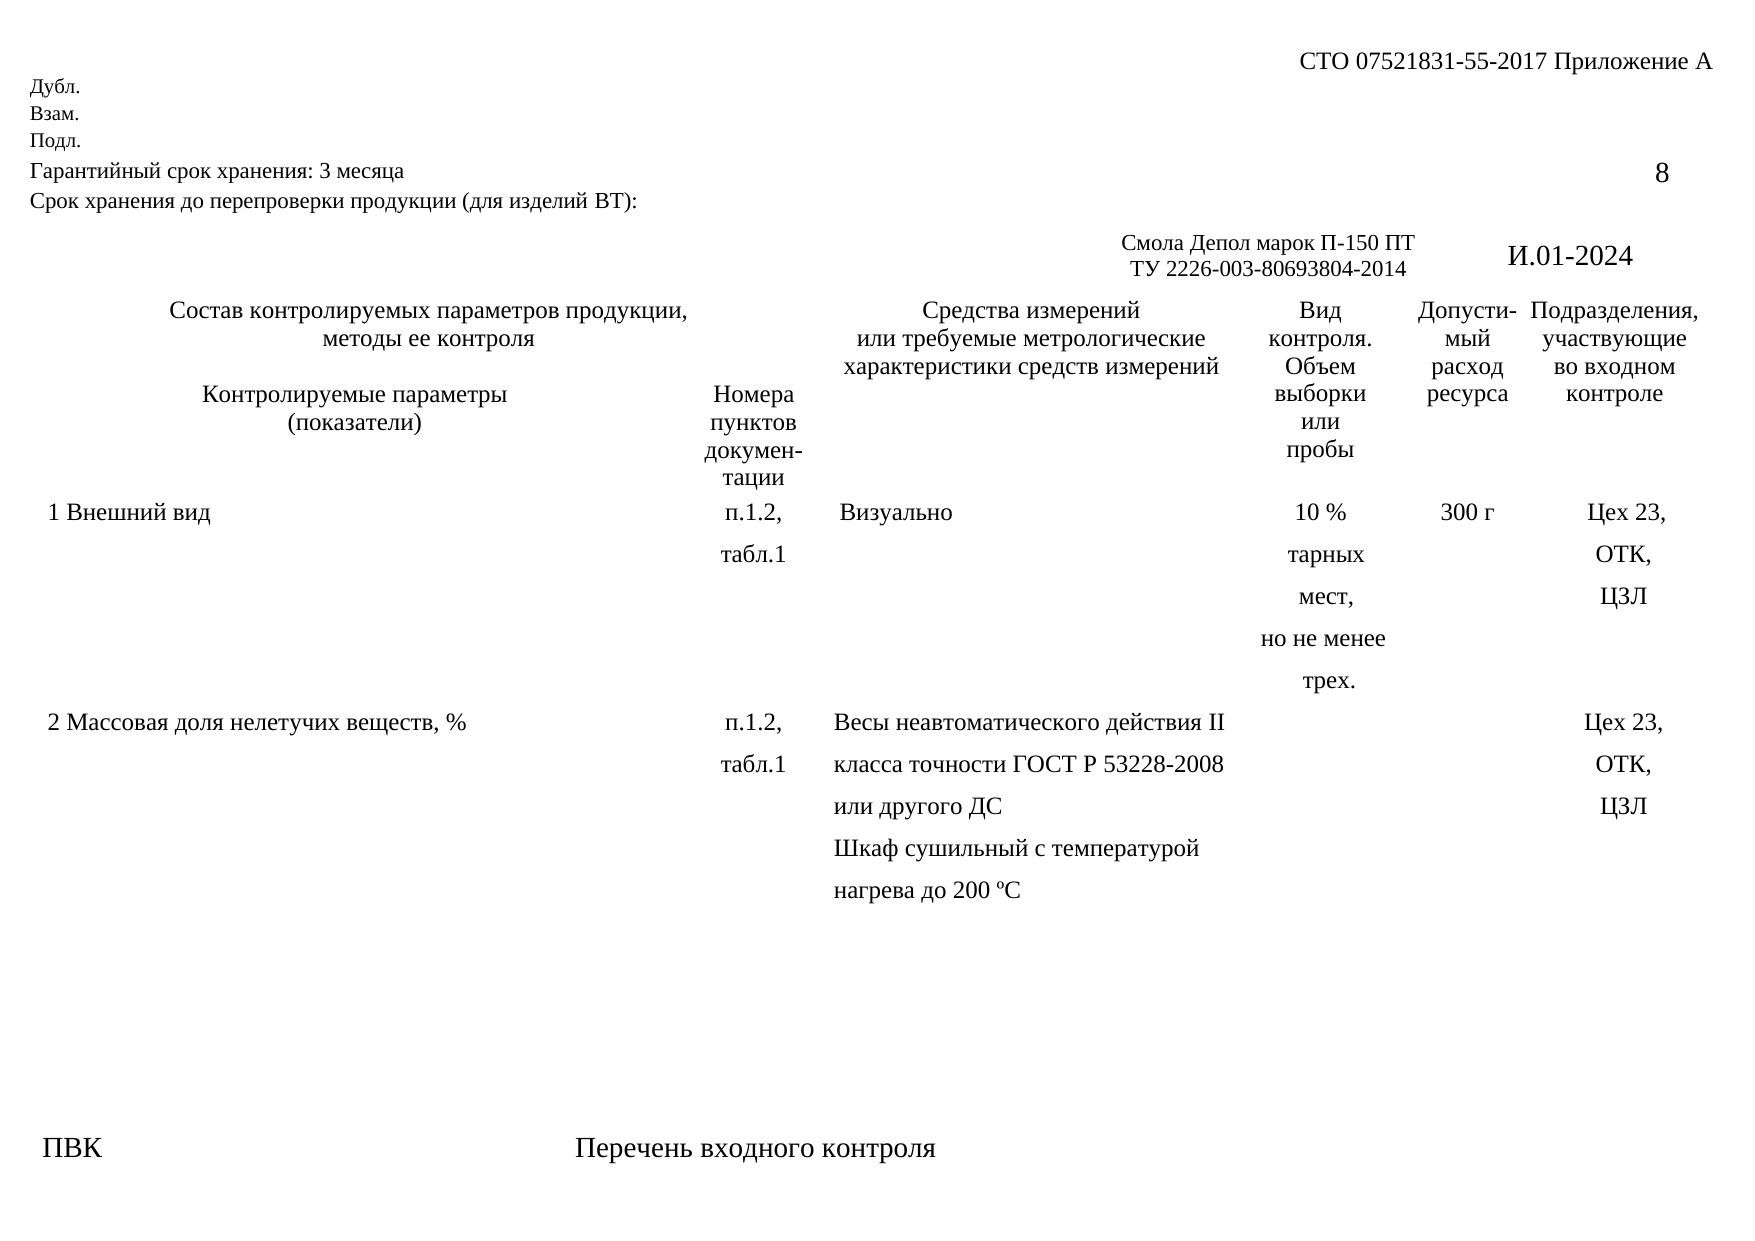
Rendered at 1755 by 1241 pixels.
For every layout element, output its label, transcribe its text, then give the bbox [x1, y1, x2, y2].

table_cell [1235, 827, 1406, 869]
table_cell [828, 659, 1235, 701]
table_cell [1235, 785, 1406, 827]
table_cell [265, 129, 384, 156]
table_cell [676, 215, 739, 242]
table_header [479, 75, 728, 102]
table_cell [1406, 617, 1529, 659]
table_cell [1235, 1037, 1406, 1079]
table_cell [828, 911, 1235, 953]
table_cell тарных [1235, 533, 1406, 575]
table_cell [260, 215, 400, 242]
table_cell или другого ДС [828, 785, 1235, 827]
table_cell [260, 269, 400, 296]
table_cell Шкаф сушильный с температурой [828, 827, 1235, 869]
table_cell [615, 215, 676, 242]
table_header [265, 75, 384, 102]
table_cell Контролируемые параметры (показатели) [30, 380, 679, 491]
table_cell [384, 129, 479, 156]
table_cell [828, 1037, 1235, 1079]
table_cell [1235, 995, 1406, 1037]
table_cell [828, 995, 1235, 1037]
table_cell Весы неавтоматического действия II [828, 701, 1235, 743]
table_header 8 [1624, 156, 1700, 186]
table_header Допусти-мый расход ресурса [1406, 435, 1529, 491]
table_cell [137, 129, 265, 156]
table_cell [30, 827, 679, 869]
table_cell [30, 869, 679, 911]
table_cell [680, 995, 827, 1037]
table_cell 1 Внешний вид [30, 491, 679, 533]
table_cell [828, 953, 1235, 995]
table_cell [165, 269, 260, 296]
table_cell п.1.2, [680, 701, 827, 743]
table_cell [739, 269, 878, 296]
table_cell [524, 269, 614, 296]
table_cell [30, 575, 679, 617]
table_cell [615, 269, 676, 296]
table_cell [1406, 575, 1529, 617]
table_cell Взам. [30, 102, 137, 129]
table_cell [680, 575, 827, 617]
table_cell [400, 215, 524, 242]
table_cell Смола Депол марок П-150 ПТ ТУ 2226-003-80693804-2014 [1093, 215, 1440, 296]
table_header Дубл. [30, 75, 137, 102]
table_cell [828, 1079, 1235, 1121]
table_cell [1235, 869, 1406, 911]
table_cell мест, [1235, 575, 1406, 617]
table_cell [1529, 1079, 1700, 1121]
table_cell [84, 269, 165, 296]
table_cell ПВК [30, 1121, 114, 1174]
table_cell [1616, 1121, 1700, 1174]
table_cell нагрева до 200 ºС [828, 869, 1235, 911]
table_cell но не менее [1235, 617, 1406, 659]
table_cell [1000, 215, 1093, 242]
table_cell [1406, 743, 1529, 785]
table_cell [30, 533, 679, 575]
table_cell [676, 269, 739, 296]
table_cell Номера пунктов докумен- тации [680, 380, 827, 491]
table_header [137, 75, 265, 102]
table_cell класса точности ГОСТ Р 53228-2008 [828, 743, 1235, 785]
table_cell [1406, 869, 1529, 911]
table_cell ОТК, [1529, 743, 1700, 785]
table_cell Подл. [30, 129, 137, 156]
table_header Гарантийный срок хранения: 3 месяца [30, 156, 1025, 186]
table_cell [1529, 1037, 1700, 1079]
table_cell ОТК, [1529, 533, 1700, 575]
table_cell [165, 215, 260, 242]
table_cell [1235, 701, 1406, 743]
table_cell [165, 242, 260, 269]
table_cell [739, 242, 878, 269]
table_header Вид контроля. Объем выборки или пробы [1235, 296, 1406, 491]
table_cell [1529, 953, 1700, 995]
table_cell 300 г [1406, 491, 1529, 533]
table_header [1025, 156, 1348, 186]
table_cell [1406, 911, 1529, 953]
table_cell [479, 102, 775, 129]
table_cell [1529, 827, 1700, 869]
text СТО 07521831-55-2017 Приложение А [29, 47, 1713, 75]
table_header [1348, 156, 1624, 186]
table_cell [1406, 827, 1529, 869]
table_cell трех. [1235, 659, 1406, 701]
table_cell табл.1 [680, 533, 827, 575]
table_cell [1529, 995, 1700, 1037]
table_cell [680, 911, 827, 953]
table_cell [84, 242, 165, 269]
table_cell [137, 102, 265, 129]
table_cell Визуально [828, 491, 1235, 533]
table_cell [739, 215, 878, 242]
table_cell [1406, 1079, 1529, 1121]
table_cell [30, 953, 679, 995]
table_cell [680, 827, 827, 869]
table_cell [828, 575, 1235, 617]
table_cell [30, 743, 679, 785]
table_cell [680, 1079, 827, 1121]
table_cell [30, 215, 84, 296]
table_cell ЦЗЛ [1529, 575, 1700, 617]
table_cell [680, 617, 827, 659]
table_cell ЦЗЛ [1529, 785, 1700, 827]
table_cell [775, 102, 1700, 156]
table_cell [84, 215, 165, 242]
table_cell [30, 617, 679, 659]
table_cell [384, 102, 479, 129]
table_header [728, 75, 1242, 102]
table_cell [1000, 269, 1093, 296]
table_cell [680, 869, 827, 911]
table_cell [30, 1037, 679, 1079]
table_cell [1406, 659, 1529, 701]
table_cell [30, 911, 679, 953]
table_cell [1529, 869, 1700, 911]
table_cell [680, 1037, 827, 1079]
table_cell [676, 242, 739, 269]
table_cell [260, 242, 400, 269]
table_cell [479, 129, 775, 156]
table_cell [680, 659, 827, 701]
table_cell Перечень входного контроля [114, 1121, 1397, 1174]
table_cell табл.1 [680, 743, 827, 785]
table_cell [1235, 743, 1406, 785]
table_cell [615, 242, 676, 269]
table_cell [1406, 533, 1529, 575]
table_cell [1529, 659, 1700, 701]
table_header Подразделения, участвующие во входном контроле [1529, 296, 1700, 491]
table_cell [400, 242, 524, 269]
table_cell [879, 242, 1000, 269]
table_cell [828, 617, 1235, 659]
table_cell [524, 242, 614, 269]
table_cell [680, 785, 827, 827]
table_cell [879, 215, 1000, 242]
table_cell 10 % [1235, 491, 1406, 533]
table_cell [1406, 701, 1529, 743]
table_cell [1397, 1121, 1616, 1174]
table_header [384, 75, 479, 102]
table_cell [879, 269, 1000, 296]
table_header Состав контролируемых параметров продукции, методы ее контроля [30, 296, 827, 380]
table_cell 2 Массовая доля нелетучих веществ, % [30, 701, 679, 743]
table_cell [1406, 785, 1529, 827]
table_cell И.01-2024 [1440, 215, 1700, 296]
table_cell [1000, 242, 1093, 269]
table_cell [1406, 953, 1529, 995]
table_cell Цех 23, [1529, 491, 1700, 533]
table_cell [30, 659, 679, 701]
table_header [1243, 75, 1700, 102]
table_cell [30, 1079, 679, 1121]
table_cell [265, 102, 384, 129]
table_cell [1406, 995, 1529, 1037]
table_cell [1235, 953, 1406, 995]
table_cell [1529, 617, 1700, 659]
table_cell [524, 215, 614, 242]
table_cell Цех 23, [1529, 701, 1700, 743]
table_cell [400, 269, 524, 296]
table_cell [1529, 911, 1700, 953]
table_cell п.1.2, [680, 491, 827, 533]
table_cell [30, 995, 679, 1037]
table_cell [30, 785, 679, 827]
table_cell [680, 953, 827, 995]
table_cell [828, 533, 1235, 575]
table_cell [1235, 911, 1406, 953]
table_cell [1406, 1037, 1529, 1079]
table_cell [1235, 1079, 1406, 1121]
table_header Средства измерений или требуемые метрологические характеристики средств измерений [828, 296, 1235, 491]
